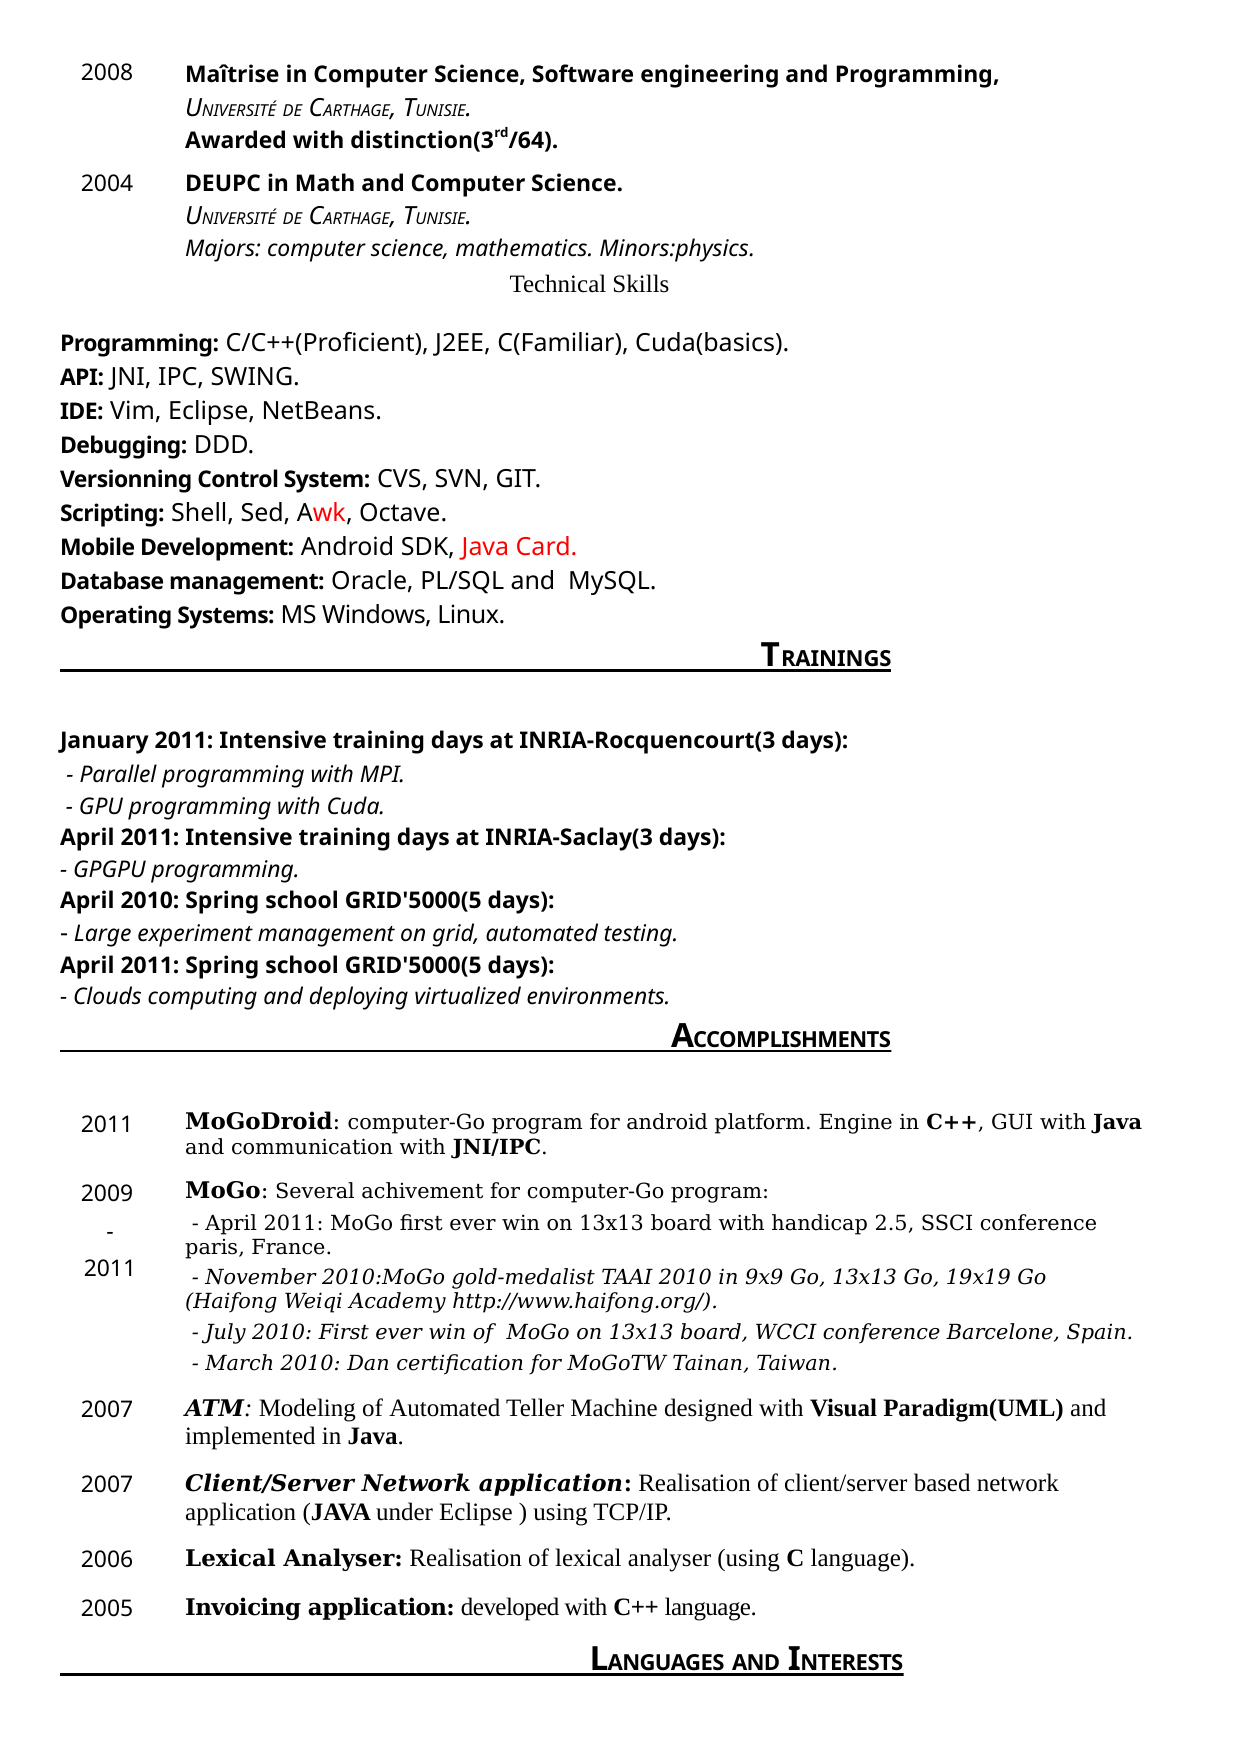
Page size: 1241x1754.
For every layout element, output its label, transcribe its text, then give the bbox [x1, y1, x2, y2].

text - GPU programming with Cuda. [60, 790, 1175, 821]
text April 2010: Spring school GRID'5000(5 days): [60, 884, 1175, 915]
table_cell Invoicing application: developed with C++ language. [179, 1586, 1175, 1635]
table_cell Lexical Analyser: Realisation of lexical analyser (using C language). [179, 1537, 1175, 1586]
table_cell Maîtrise in Computer Science, Software engineering and Programming, Université de Carthage, Tunisie. Awarded with distinction(3rd/64). [179, 50, 1175, 161]
text Scripting: Shell, Sed, Awk, Octave. [60, 495, 1175, 529]
text April 2011: Intensive training days at INRIA-Saclay(3 days): [60, 821, 1175, 852]
text - Parallel programming with MPI. [60, 756, 1175, 790]
text Programming: C/C++(Proficient), J2EE, C(Familiar), Cuda(basics). [60, 324, 1175, 358]
text January 2011: Intensive training days at INRIA-Rocquencourt(3 days): [60, 722, 1175, 756]
table_cell 2006 [60, 1537, 179, 1586]
table_cell 2005 [60, 1586, 179, 1635]
text - GPGPU programming. [60, 852, 1175, 884]
text API: JNI, IPC, SWING. [60, 358, 1175, 393]
table_cell 2007 [60, 1462, 179, 1537]
table_cell 2009 - 2011 [60, 1172, 179, 1387]
table_cell 2008 [60, 50, 179, 161]
text Trainings [60, 631, 1150, 676]
text April 2011: Spring school GRID'5000(5 days): [60, 949, 1175, 980]
text Mobile Development: Android SDK, Java Card. Database management: Oracle, PL/SQL and MySQL. [60, 529, 1175, 597]
text Debugging: DDD. [60, 427, 1175, 461]
table_cell 2004 [60, 161, 179, 269]
table_cell 2007 [60, 1387, 179, 1462]
table_cell MoGo: Several achivement for computer-Go program: - April 2011: MoGo first ever win on 13x13 board with handicap 2.5, SSCI conference paris, France. - November 2010:MoGo gold-medalist TAAI 2010 in 9x9 Go, 13x13 Go, 19x19 Go (Haifong Weiqi Academy http://www.haifong.org/). - July 2010: First ever win of MoGo on 13x13 board, WCCI conference Barcelone, Spain. - March 2010: Dan certification for MoGoTW Tainan, Taiwan. [179, 1172, 1175, 1387]
table_cell DEUPC in Math and Computer Science. Université de Carthage, Tunisie. Majors: computer science, mathematics. Minors:physics. [179, 161, 1175, 269]
table_cell Client/Server Network application: Realisation of client/server based network application (JAVA under Eclipse ) using TCP/IP. [179, 1462, 1175, 1537]
text Technical Skills [60, 269, 1150, 298]
text Accomplishments [60, 1012, 1150, 1057]
text Languages and Interests [60, 1635, 1150, 1681]
text Versionning Control System: CVS, SVN, GIT. [60, 461, 1175, 495]
text - Clouds computing and deploying virtualized environments. [60, 980, 1175, 1012]
text IDE: Vim, Eclipse, NetBeans. [60, 393, 1175, 427]
table_header 2011 [60, 1103, 179, 1172]
text Operating Systems: MS Windows, Linux. [60, 597, 1175, 631]
table_cell ATM: Modeling of Automated Teller Machine designed with Visual Paradigm(UML) and implemented in Java. [179, 1387, 1175, 1462]
text - Large experiment management on grid, automated testing. [60, 915, 1175, 949]
table_header MoGoDroid: computer-Go program for android platform. Engine in C++, GUI with Java and communication with JNI/IPC. [179, 1103, 1175, 1172]
